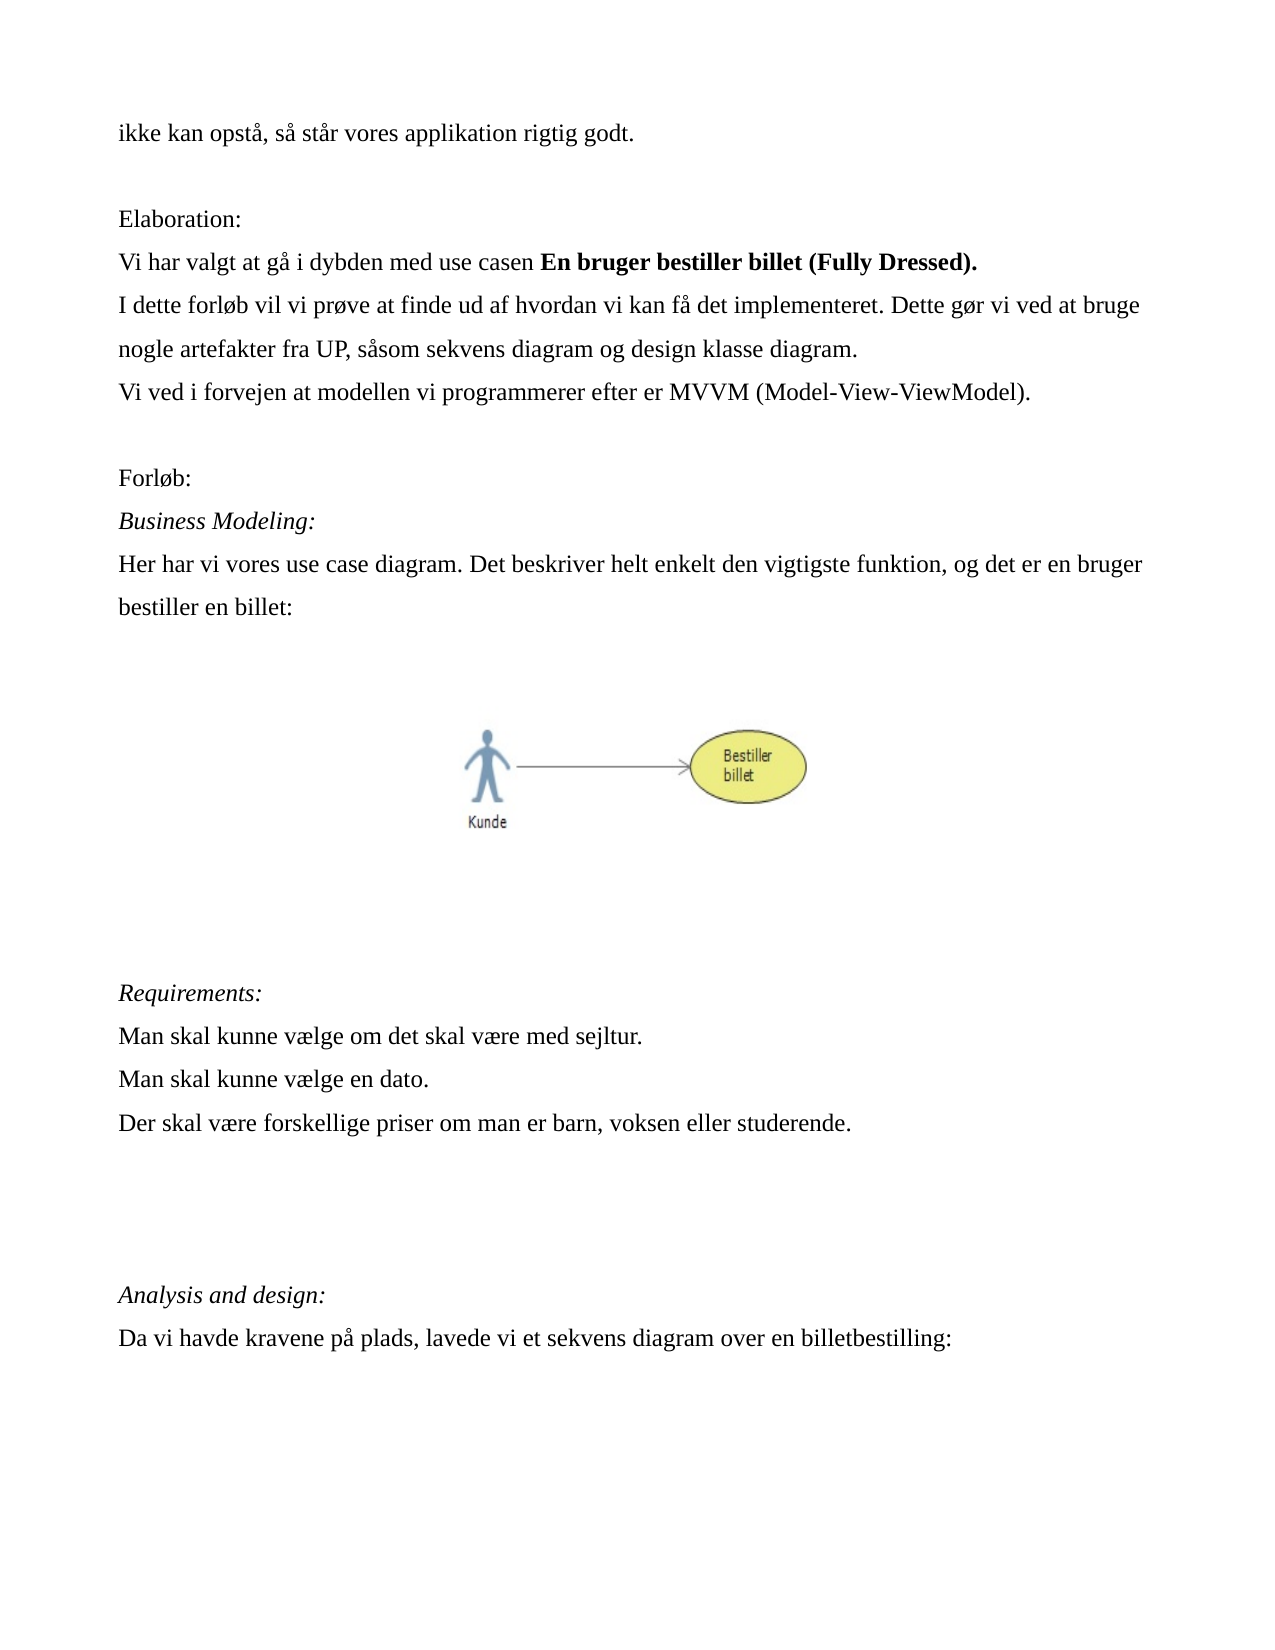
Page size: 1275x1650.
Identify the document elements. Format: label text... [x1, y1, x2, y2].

text Man skal kunne vælge om det skal være med sejltur. [118, 1021, 1157, 1050]
text I dette forløb vil vi prøve at finde ud af hvordan vi kan få det implementeret. Dette gør vi ved at bruge nogle artefakter fra UP, såsom sekvens diagram og design klasse diagram. [118, 291, 1157, 362]
picture [402, 635, 873, 964]
text Vi ved i forvejen at modellen vi programmerer efter er MVVM (Model-View-ViewModel). [118, 377, 1157, 406]
text Da vi havde kravene på plads, lavede vi et sekvens diagram over en billetbestilling: [118, 1323, 1157, 1352]
text Analysis and design: [118, 1280, 1157, 1309]
text Requirements: [118, 636, 1157, 1007]
text Der skal være forskellige priser om man er barn, voksen eller studerende. [118, 1108, 1157, 1136]
text Forløb: [118, 463, 1157, 492]
text ikke kan opstå, så står vores applikation rigtig godt. [118, 118, 1157, 147]
text Her har vi vores use case diagram. Det beskriver helt enkelt den vigtigste funktion, og det er en bruger bestiller en billet: [118, 549, 1157, 621]
text Business Modeling: [118, 506, 1157, 535]
text Man skal kunne vælge en dato. [118, 1064, 1157, 1093]
text Vi har valgt at gå i dybden med use casen En bruger bestiller billet (Fully Dressed). [118, 247, 1157, 276]
text Elaboration: [118, 204, 1157, 233]
